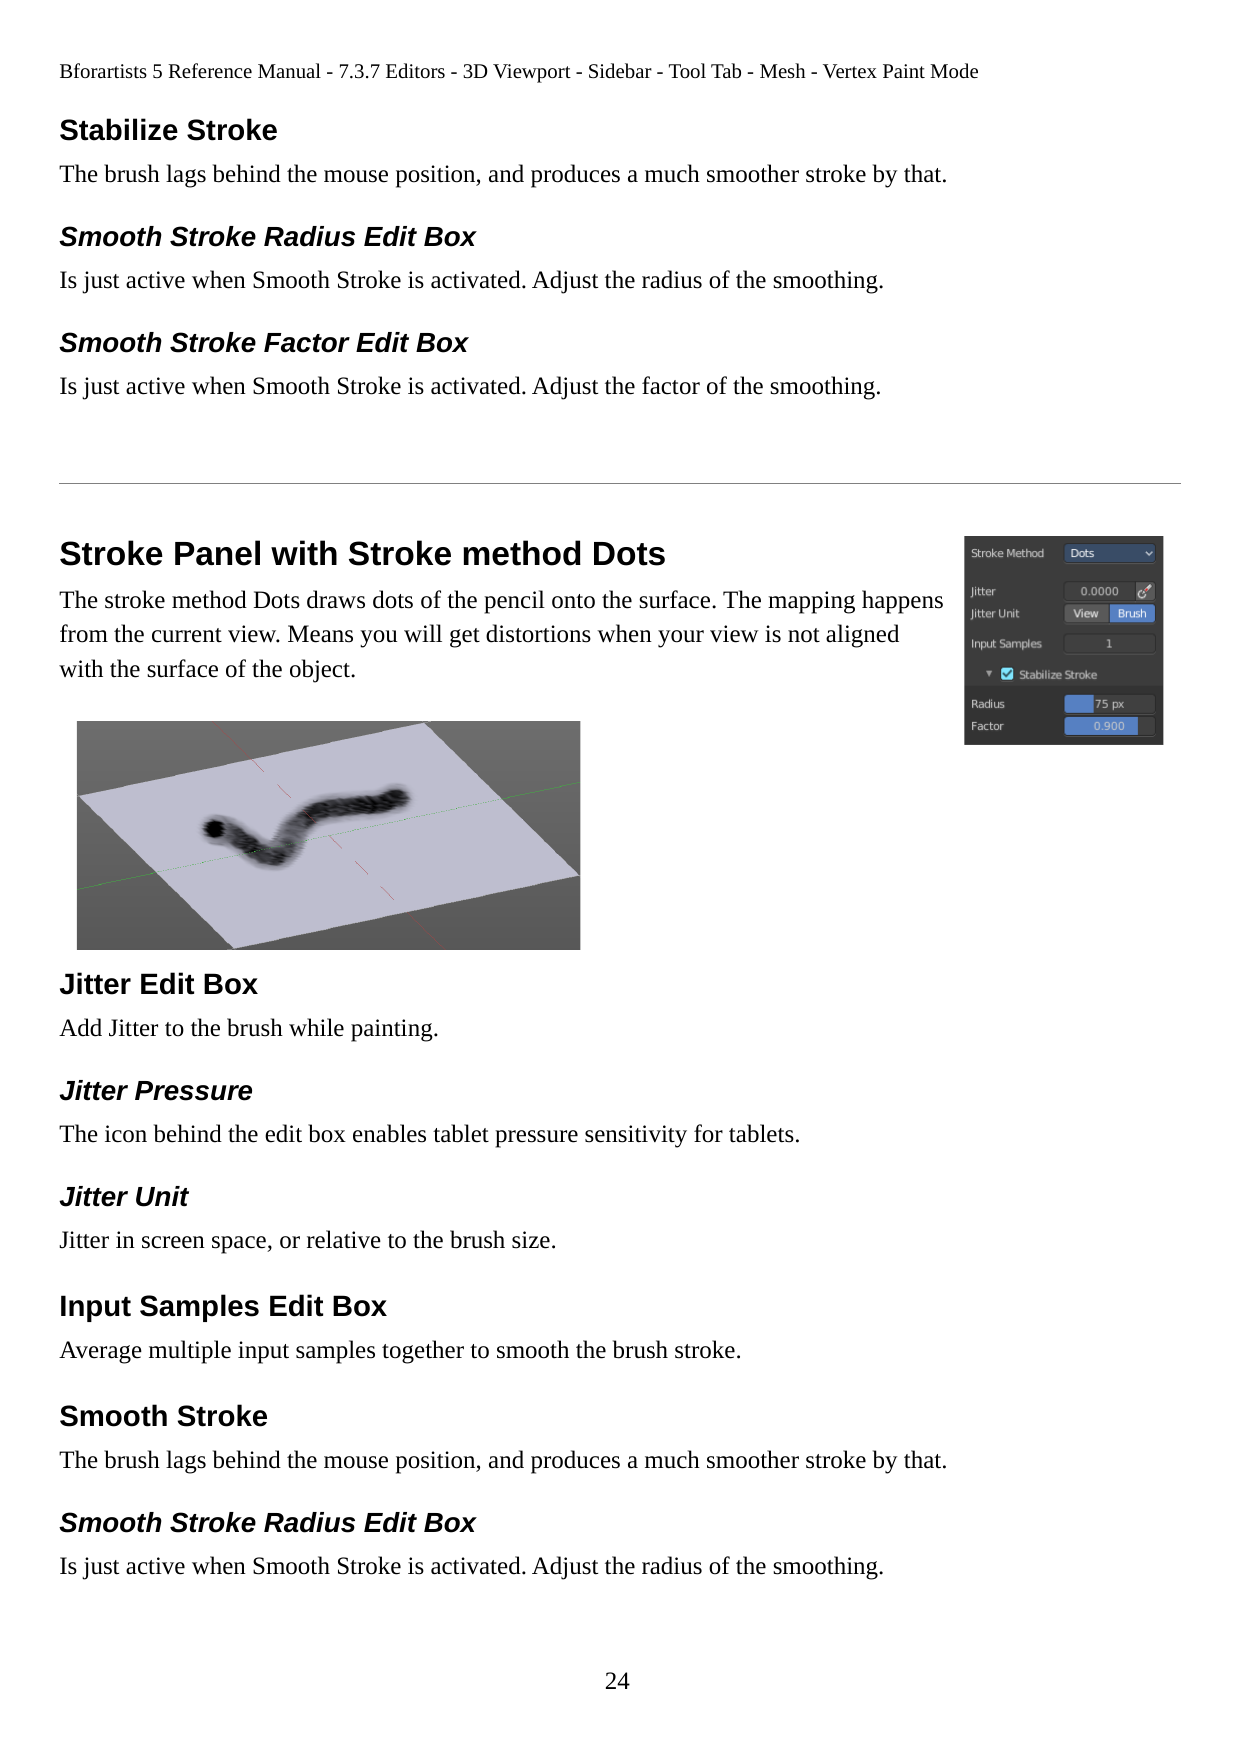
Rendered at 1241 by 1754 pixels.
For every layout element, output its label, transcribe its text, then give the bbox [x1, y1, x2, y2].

subtitle Stabilize Stroke [59, 113, 1181, 146]
subtitle Jitter Edit Box [59, 718, 1181, 1001]
picture [76, 721, 581, 950]
picture [964, 536, 1164, 745]
subtitle Jitter Pressure [59, 1075, 1181, 1107]
text Jitter in screen space, or relative to the brush size. [59, 1225, 1181, 1254]
text The icon behind the edit box enables tablet pressure sensitivity for tablets. [59, 1119, 1181, 1148]
text Average multiple input samples together to smooth the brush stroke. [59, 1335, 1181, 1364]
subtitle Smooth Stroke Radius Edit Box [59, 220, 1181, 252]
subtitle Smooth Stroke Radius Edit Box [59, 1506, 1181, 1538]
text The brush lags behind the mouse position, and produces a much smoother stroke by that. [59, 1445, 1181, 1474]
text The brush lags behind the mouse position, and produces a much smoother stroke by that. [59, 159, 1181, 188]
text The stroke method Dots draws dots of the pencil onto the surface. The mapping happens from the current view. Means you will get distortions when your view is not aligned with the surface of the object. [59, 585, 964, 683]
text Is just active when Smooth Stroke is activated. Adjust the radius of the smoothing. [59, 1551, 1181, 1579]
subtitle Stroke Panel with Stroke method Dots [59, 534, 1181, 572]
text Is just active when Smooth Stroke is activated. Adjust the radius of the smoothing. [59, 265, 1181, 293]
text Add Jitter to the brush while painting. [59, 1013, 1181, 1042]
subtitle Smooth Stroke [59, 1399, 1181, 1432]
text Is just active when Smooth Stroke is activated. Adjust the factor of the smoothing. [59, 371, 1181, 399]
subtitle Input Samples Edit Box [59, 1289, 1181, 1322]
subtitle Jitter Unit [59, 1181, 1181, 1213]
subtitle Smooth Stroke Factor Edit Box [59, 326, 1181, 358]
